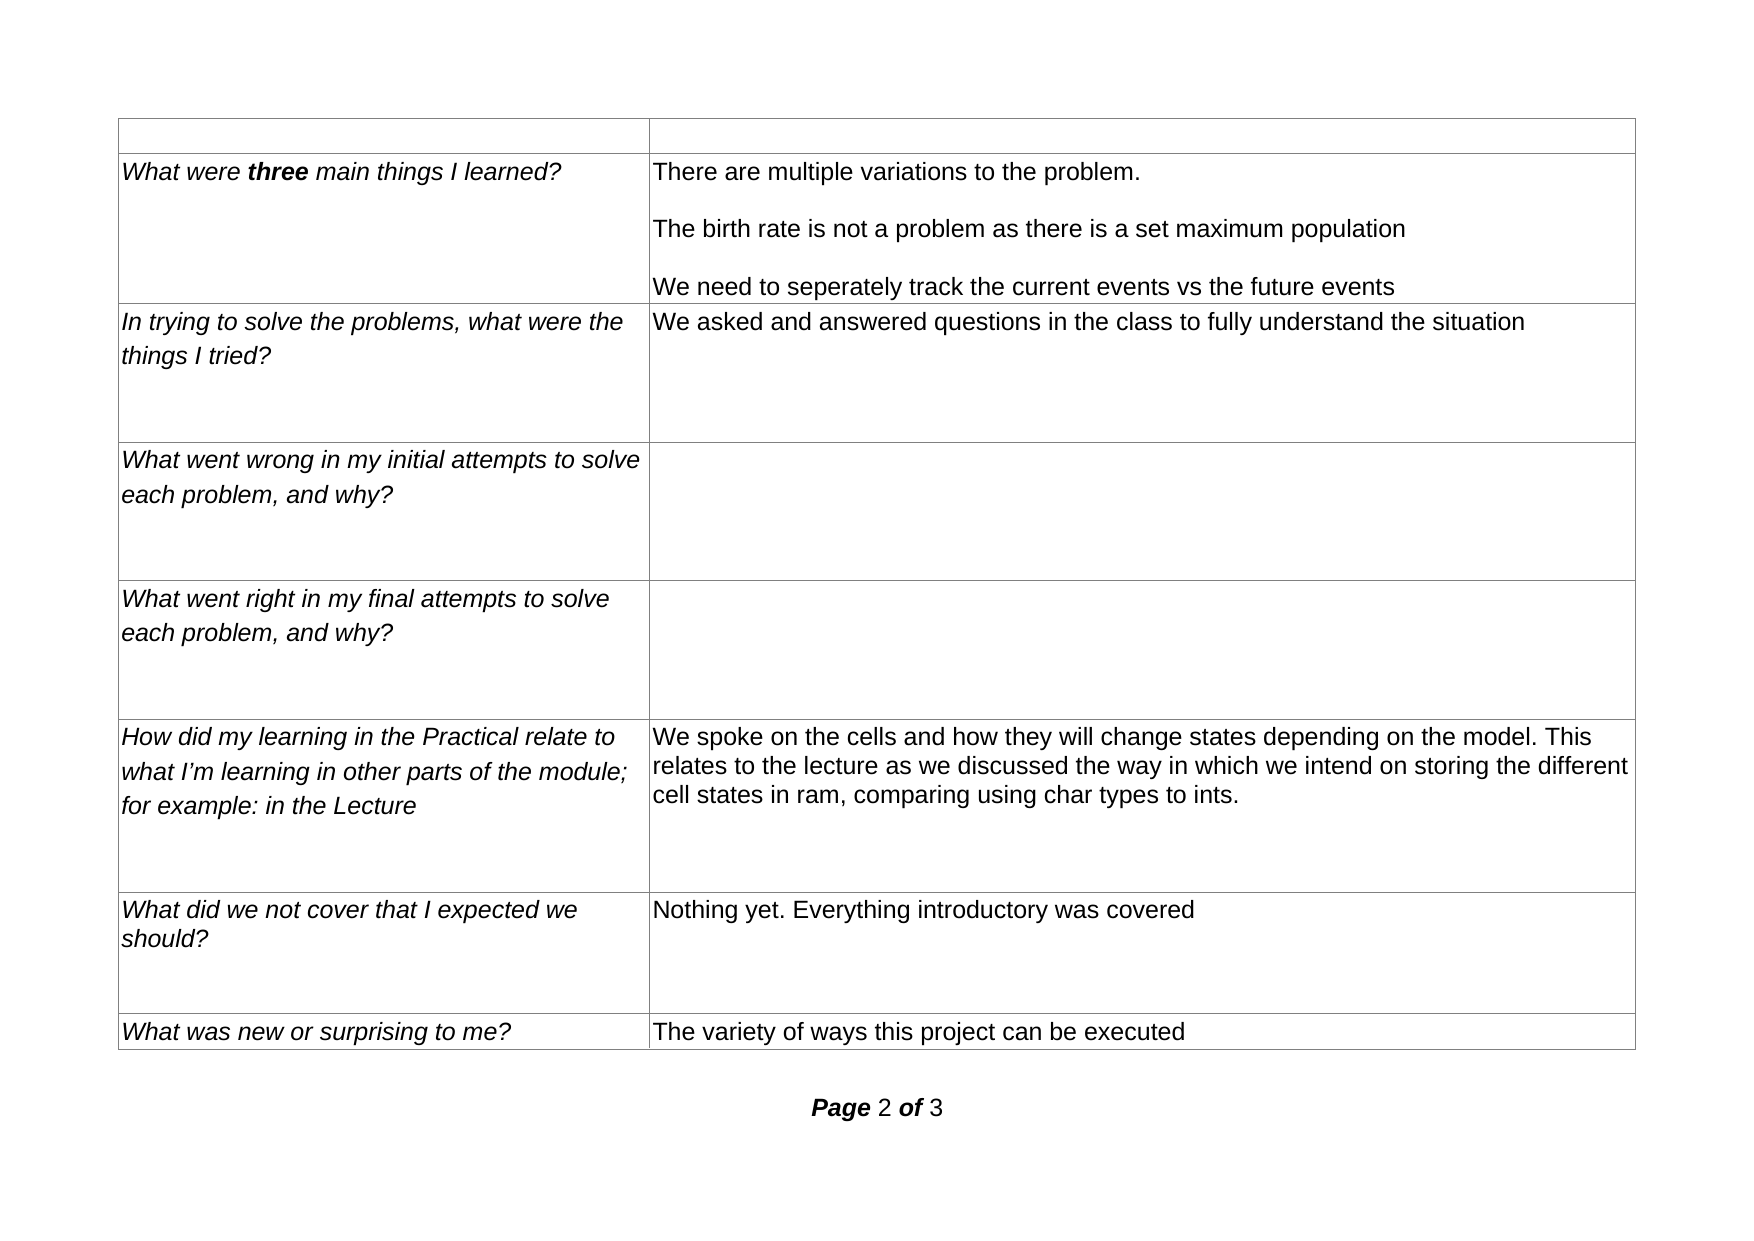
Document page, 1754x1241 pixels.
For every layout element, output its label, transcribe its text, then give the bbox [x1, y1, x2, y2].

table_cell Nothing yet. Everything introductory was covered [650, 893, 1635, 1013]
table_cell [650, 119, 1635, 153]
table_cell How did my learning in the Practical relate to what I’m learning in other parts of the module; for example: in the Lecture [119, 720, 649, 892]
table_cell What was new or surprising to me? [119, 1014, 649, 1048]
table_cell [650, 443, 1635, 580]
table_cell We asked and answered questions in the class to fully understand the situation [650, 304, 1635, 442]
table_cell [650, 581, 1635, 719]
table_cell [119, 119, 649, 153]
table_cell What were three main things I learned? [119, 154, 649, 303]
table_cell What did we not cover that I expected we should? [119, 893, 649, 1013]
table_cell What went right in my final attempts to solve each problem, and why? [119, 581, 649, 719]
table_cell The variety of ways this project can be executed [650, 1014, 1635, 1048]
table_cell There are multiple variations to the problem. The birth rate is not a problem as there is a set maximum population We need to seperately track the current events vs the future events [650, 154, 1635, 303]
table_cell What went wrong in my initial attempts to solve each problem, and why? [119, 443, 649, 580]
table_cell In trying to solve the problems, what were the things I tried? [119, 304, 649, 442]
table_cell We spoke on the cells and how they will change states depending on the model. This relates to the lecture as we discussed the way in which we intend on storing the different cell states in ram, comparing using char types to ints. [650, 720, 1635, 892]
